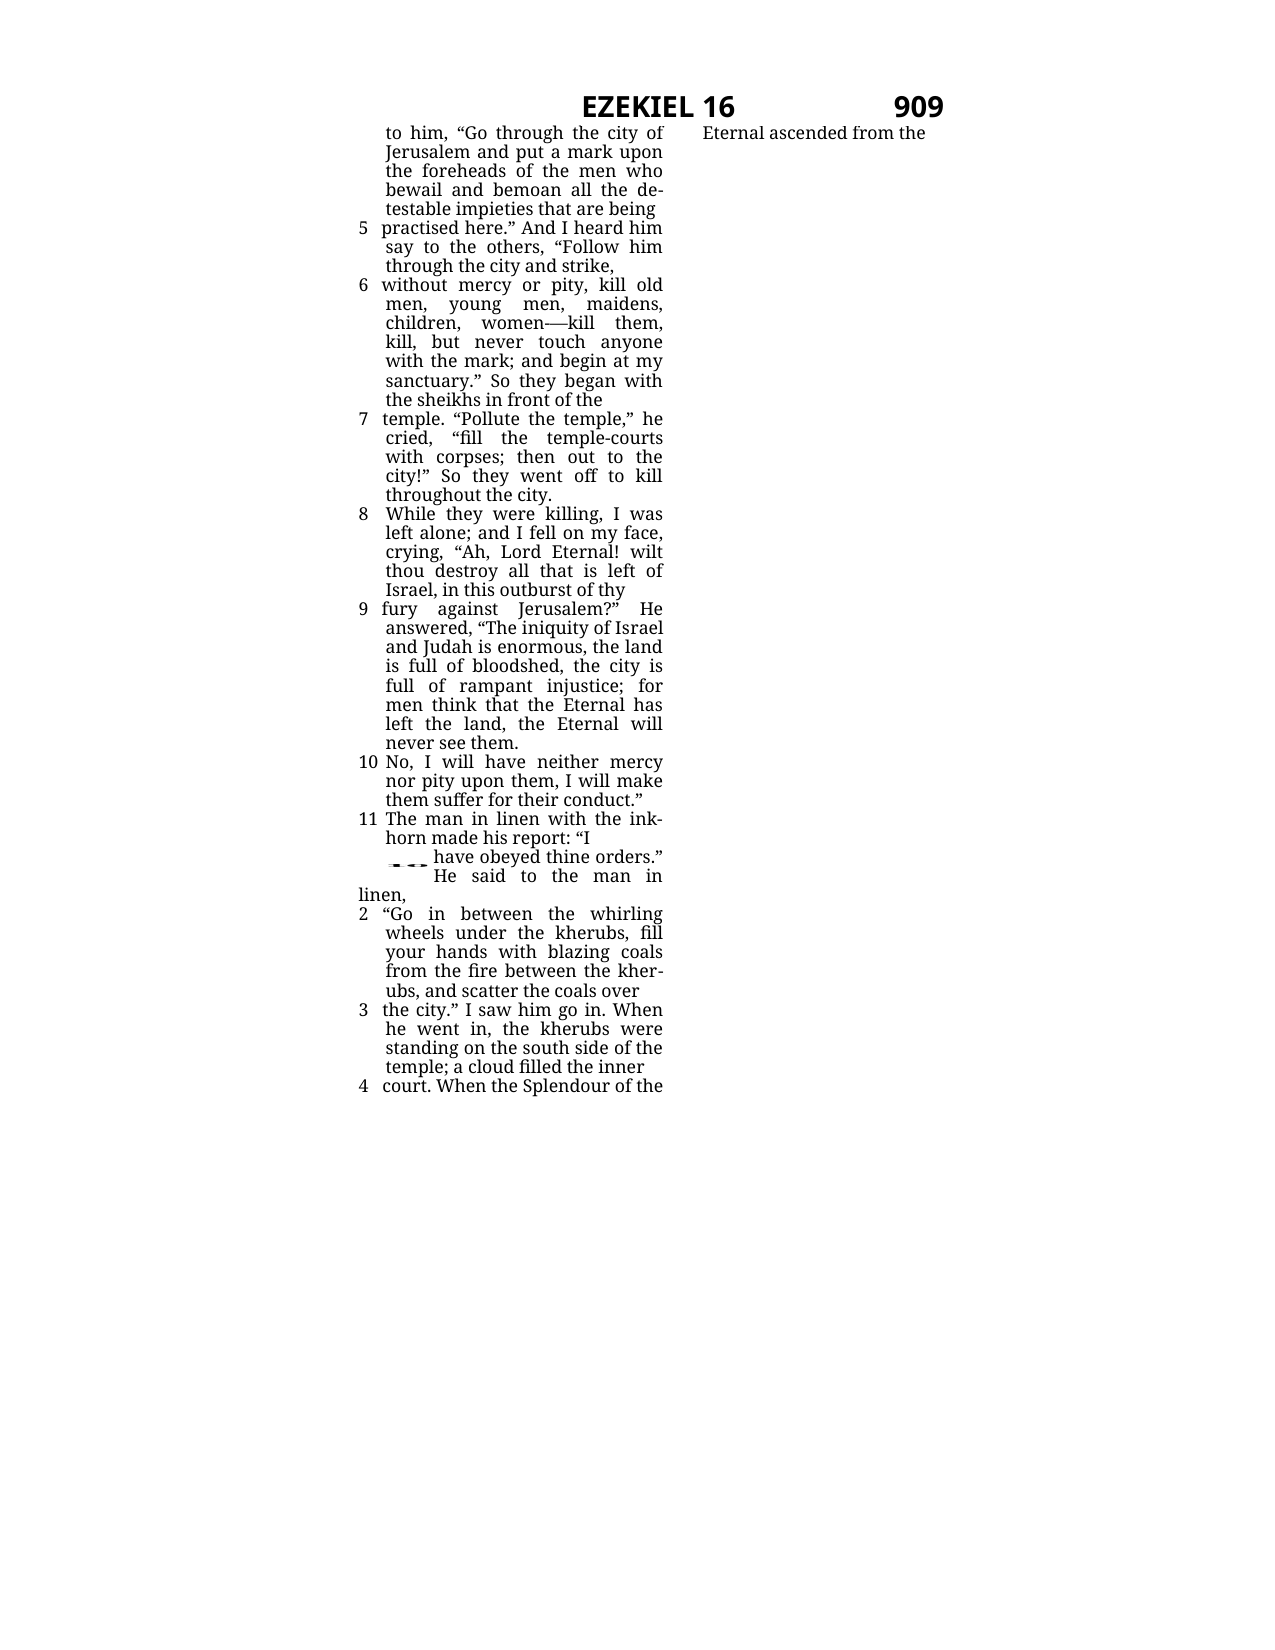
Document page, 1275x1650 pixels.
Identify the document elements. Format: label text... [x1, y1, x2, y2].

list temple. “Pollute the temple,” he cried, “fill the temple-courts with corpses; then out to the city!” So they went off to kill throughout the city. [358, 410, 663, 505]
list fury against Jerusalem?” He answered, “The iniquity of Is­rael and Judah is enormous, the land is full of bloodshed, the city is full of rampant injus­tice; for men think that the Eternal has left the land, the Eternal will never see them. [358, 601, 663, 753]
list practised here.” And I heard him say to the others, “Follow him through the city and strike, [358, 219, 663, 276]
list No, I will have neither mercy nor pity upon them, I will make them suffer for their conduct.” [358, 753, 663, 810]
list court. When the Splendour of the [358, 1077, 663, 1096]
list “Go in between the whirling wheels under the kherubs, fill your hands with blazing coals from the fire between the kher­ubs, and scatter the coals over [358, 906, 663, 1001]
text to him, “Go through the city of Jerusalem and put a mark upon the foreheads of the men who bewail and bemoan all the de­testable impieties that are being [385, 124, 663, 219]
list the city.” I saw him go in. When he went in, the kherubs were standing on the south side of the temple; a cloud filled the inner [358, 1001, 663, 1077]
list While they were killing, I was left alone; and I fell on my face, crying, “Ah, Lord Eternal! wilt thou destroy all that is left of Israel, in this outburst of thy [358, 505, 663, 601]
list Eternal ascended from the [675, 124, 980, 143]
list without mercy or pity, kill old men, young men, maidens, children, women-—kill them, kill, but never touch anyone with the mark; and begin at my sanctuary.” So they began with the sheikhs in front of the [358, 276, 663, 410]
list The man in linen with the ink-horn made his report: “I [358, 810, 663, 848]
text have obeyed thine orders.” He said to the man in linen, [358, 848, 663, 906]
